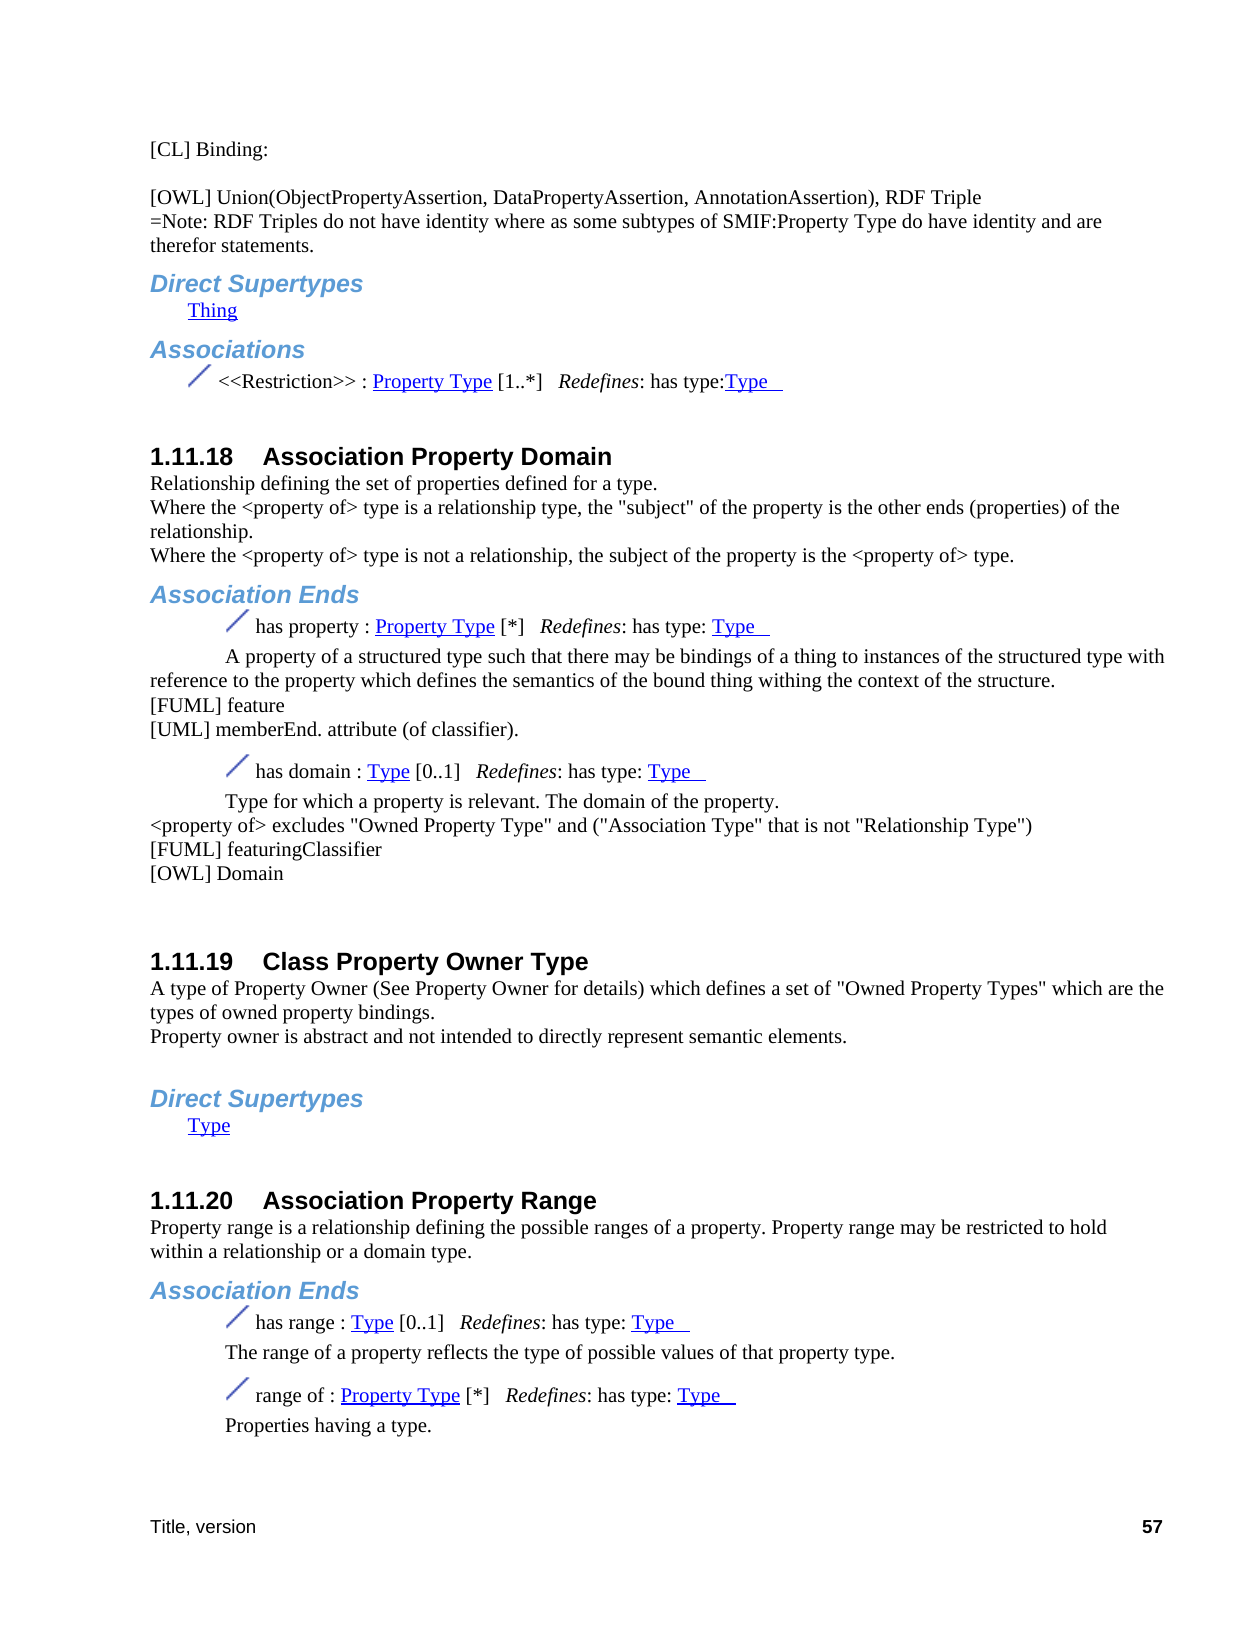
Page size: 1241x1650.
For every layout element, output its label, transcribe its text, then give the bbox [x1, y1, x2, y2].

text A type of Property Owner (See Property Owner for details) which defines a set of "Owned Property Types" which are the types of owned property bindings. Property owner is abstract and not intended to directly represent semantic elements. [150, 976, 1165, 1072]
picture [187, 363, 213, 389]
text Type for which a property is relevant. The domain of the property. <property of> excludes "Owned Property Type" and ("Association Type" that is not "Relationship Type") [FUML] featuringClassifier [OWL] Domain [150, 789, 1165, 885]
text has domain : Type [0..1] Redefines: has type: Type [150, 753, 1165, 783]
text has property : Property Type [*] Redefines: has type: Type [150, 608, 1165, 638]
picture [225, 1376, 251, 1402]
text <<Restriction>> : Property Type [1..*] Redefines: has type:Type [187, 363, 1165, 393]
text [CL] Binding: [OWL] Union(ObjectPropertyAssertion, DataPropertyAssertion, AnnotationAssertion), RDF Triple =Note: RDF Triples do not have identity where as some subtypes of SMIF:Property Type do have identity and are therefor statements. [150, 112, 1165, 257]
text A property of a structured type such that there may be bindings of a thing to instances of the structured type with reference to the property which defines the semantics of the bound thing withing the context of the structure. [FUML] feature [UML] memberEnd. attribute (of classifier). [150, 644, 1165, 741]
text The range of a property reflects the type of possible values of that property type. [150, 1340, 1165, 1364]
text has range : Type [0..1] Redefines: has type: Type [150, 1304, 1165, 1334]
text Properties having a type. [150, 1413, 1165, 1437]
subtitle Direct Supertypes [150, 1084, 1165, 1113]
subtitle Class Property Owner Type [150, 947, 1165, 976]
subtitle Association Property Range [150, 1186, 1165, 1215]
picture [225, 608, 251, 634]
subtitle Association Property Domain [150, 442, 1165, 471]
text Thing [187, 298, 1165, 322]
subtitle Direct Supertypes [150, 269, 1165, 298]
subtitle Associations [150, 335, 1165, 363]
picture [225, 753, 251, 779]
text range of : Property Type [*] Redefines: has type: Type [150, 1377, 1165, 1407]
picture [225, 1304, 251, 1330]
text Property range is a relationship defining the possible ranges of a property. Property range may be restricted to hold within a relationship or a domain type. [150, 1215, 1165, 1263]
subtitle Association Ends [150, 1276, 1165, 1304]
text Type [187, 1113, 1165, 1137]
subtitle Association Ends [150, 580, 1165, 608]
text Relationship defining the set of properties defined for a type. Where the <property of> type is a relationship type, the "subject" of the property is the other ends (properties) of the relationship. Where the <property of> type is not a relationship, the subject of the property is the <property of> type. [150, 471, 1165, 567]
